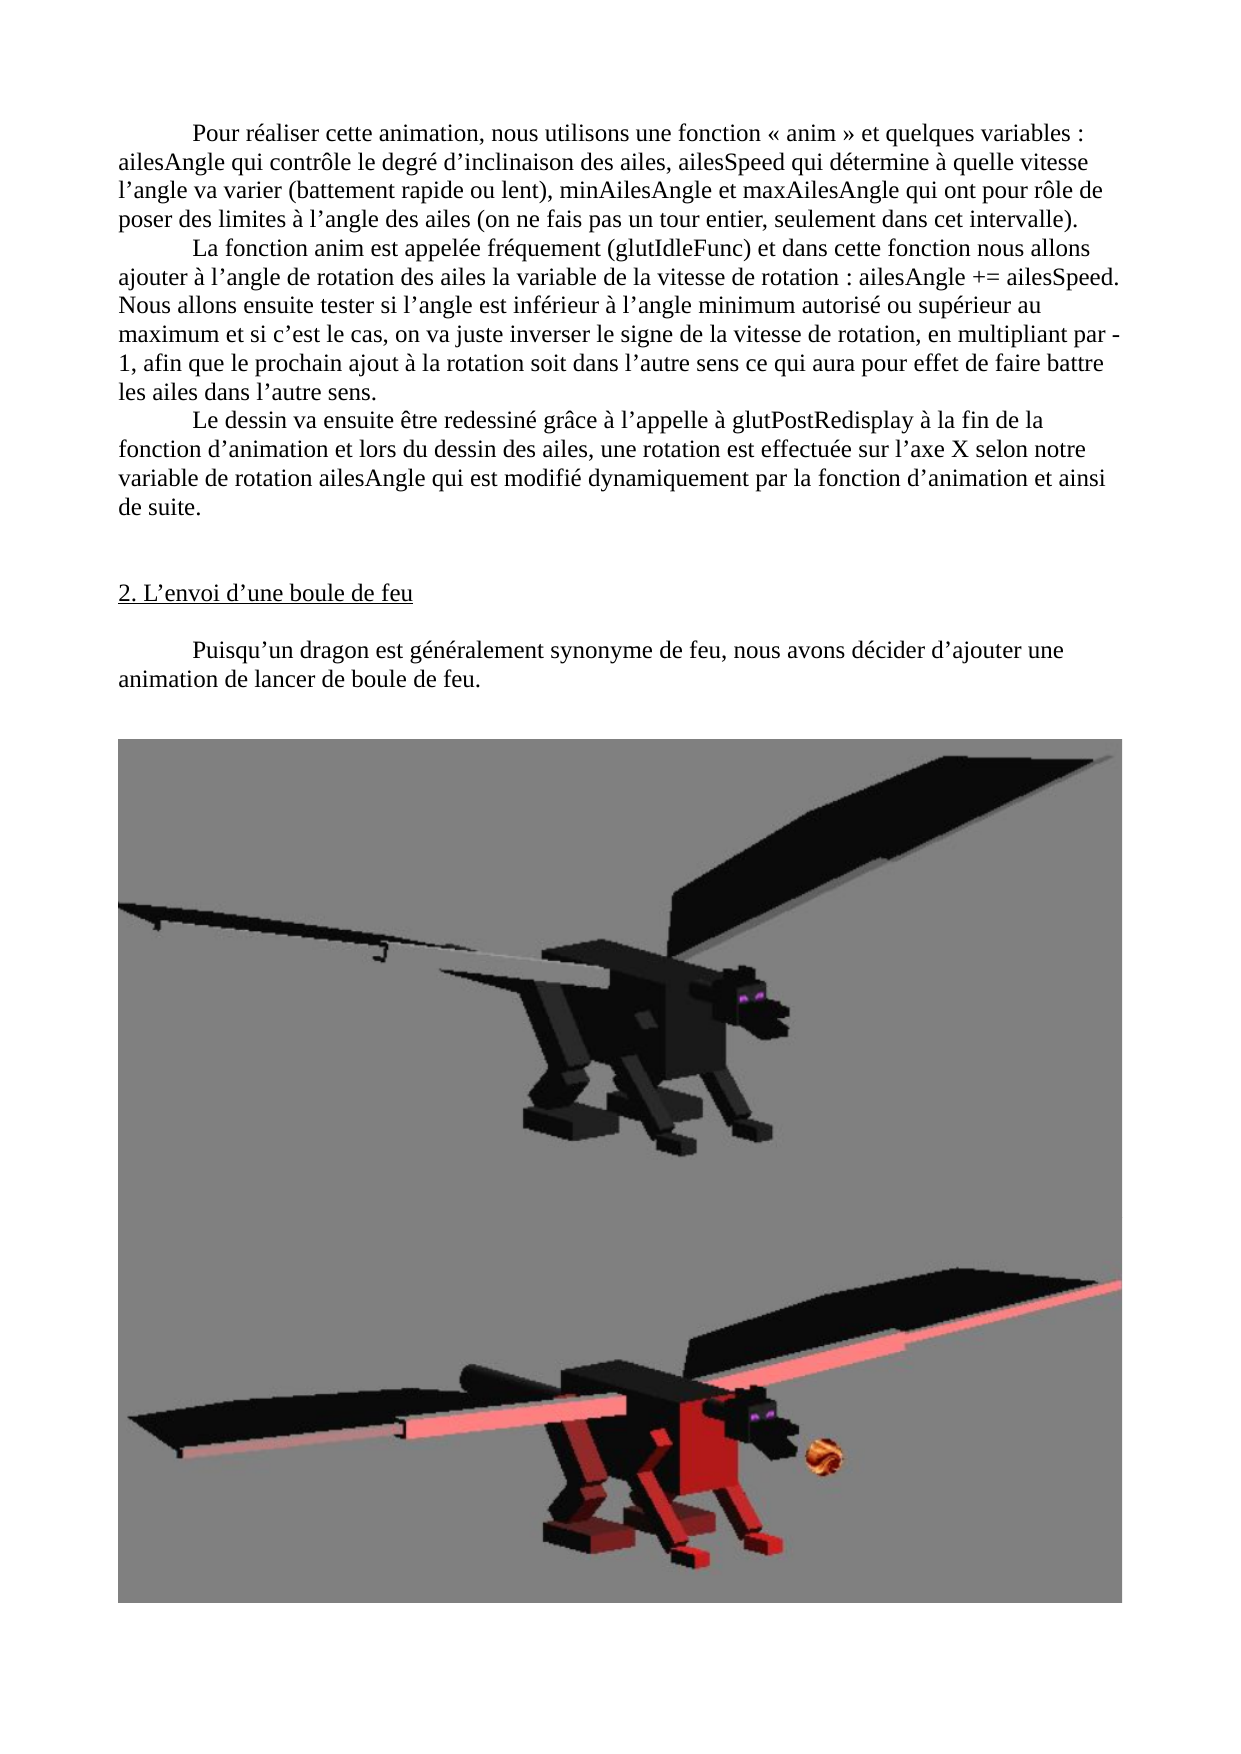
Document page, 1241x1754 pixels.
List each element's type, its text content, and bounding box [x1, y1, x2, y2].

text Puisqu’un dragon est généralement synonyme de feu, nous avons décider d’ajouter une animation de lancer de boule de feu. [118, 607, 1122, 693]
picture [118, 739, 1123, 1603]
text Le dessin va ensuite être redessiné grâce à l’appelle à glutPostRedisplay à la fin de la fonction d’animation et lors du dessin des ailes, une rotation est effectuée sur l’axe X selon notre variable de rotation ailesAngle qui est modifié dynamiquement par la fonction d’animation et ainsi de suite. [118, 406, 1122, 521]
text 2. L’envoi d’une boule de feu [118, 578, 1122, 607]
text La fonction anim est appelée fréquement (glutIdleFunc) et dans cette fonction nous allons ajouter à l’angle de rotation des ailes la variable de la vitesse de rotation : ailesAngle += ailesSpeed. Nous allons ensuite tester si l’angle est inférieur à l’angle minimum autorisé ou supérieur au maximum et si c’est le cas, on va juste inverser le signe de la vitesse de rotation, en multipliant par -1, afin que le prochain ajout à la rotation soit dans l’autre sens ce qui aura pour effet de faire battre les ailes dans l’autre sens. [118, 233, 1122, 406]
text Pour réaliser cette animation, nous utilisons une fonction « anim » et quelques variables : ailesAngle qui contrôle le degré d’inclinaison des ailes, ailesSpeed qui détermine à quelle vitesse l’angle va varier (battement rapide ou lent), minAilesAngle et maxAilesAngle qui ont pour rôle de poser des limites à l’angle des ailes (on ne fais pas un tour entier, seulement dans cet intervalle). [118, 118, 1122, 233]
